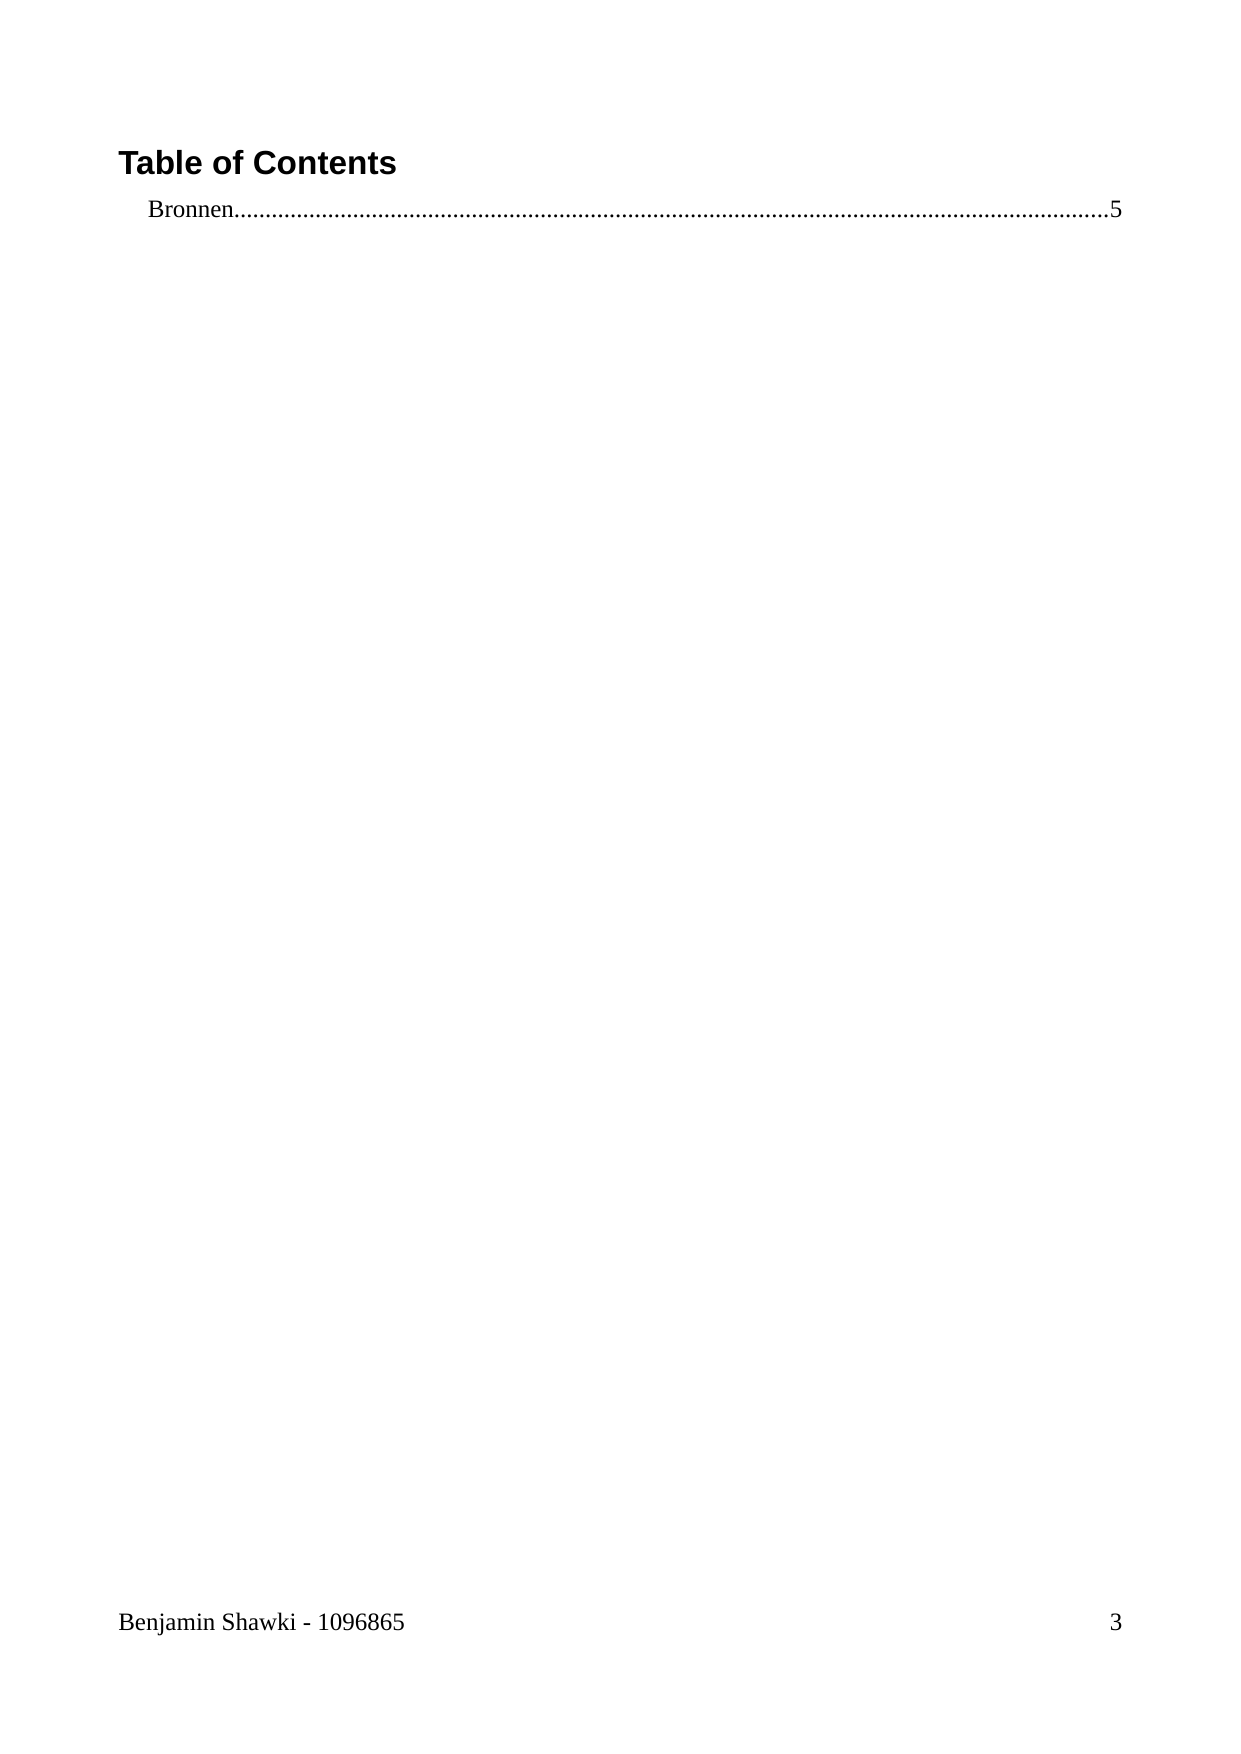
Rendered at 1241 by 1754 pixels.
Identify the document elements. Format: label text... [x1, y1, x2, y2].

text Bronnen 5 [148, 194, 1122, 223]
subtitle Table of Contents [118, 143, 1122, 182]
